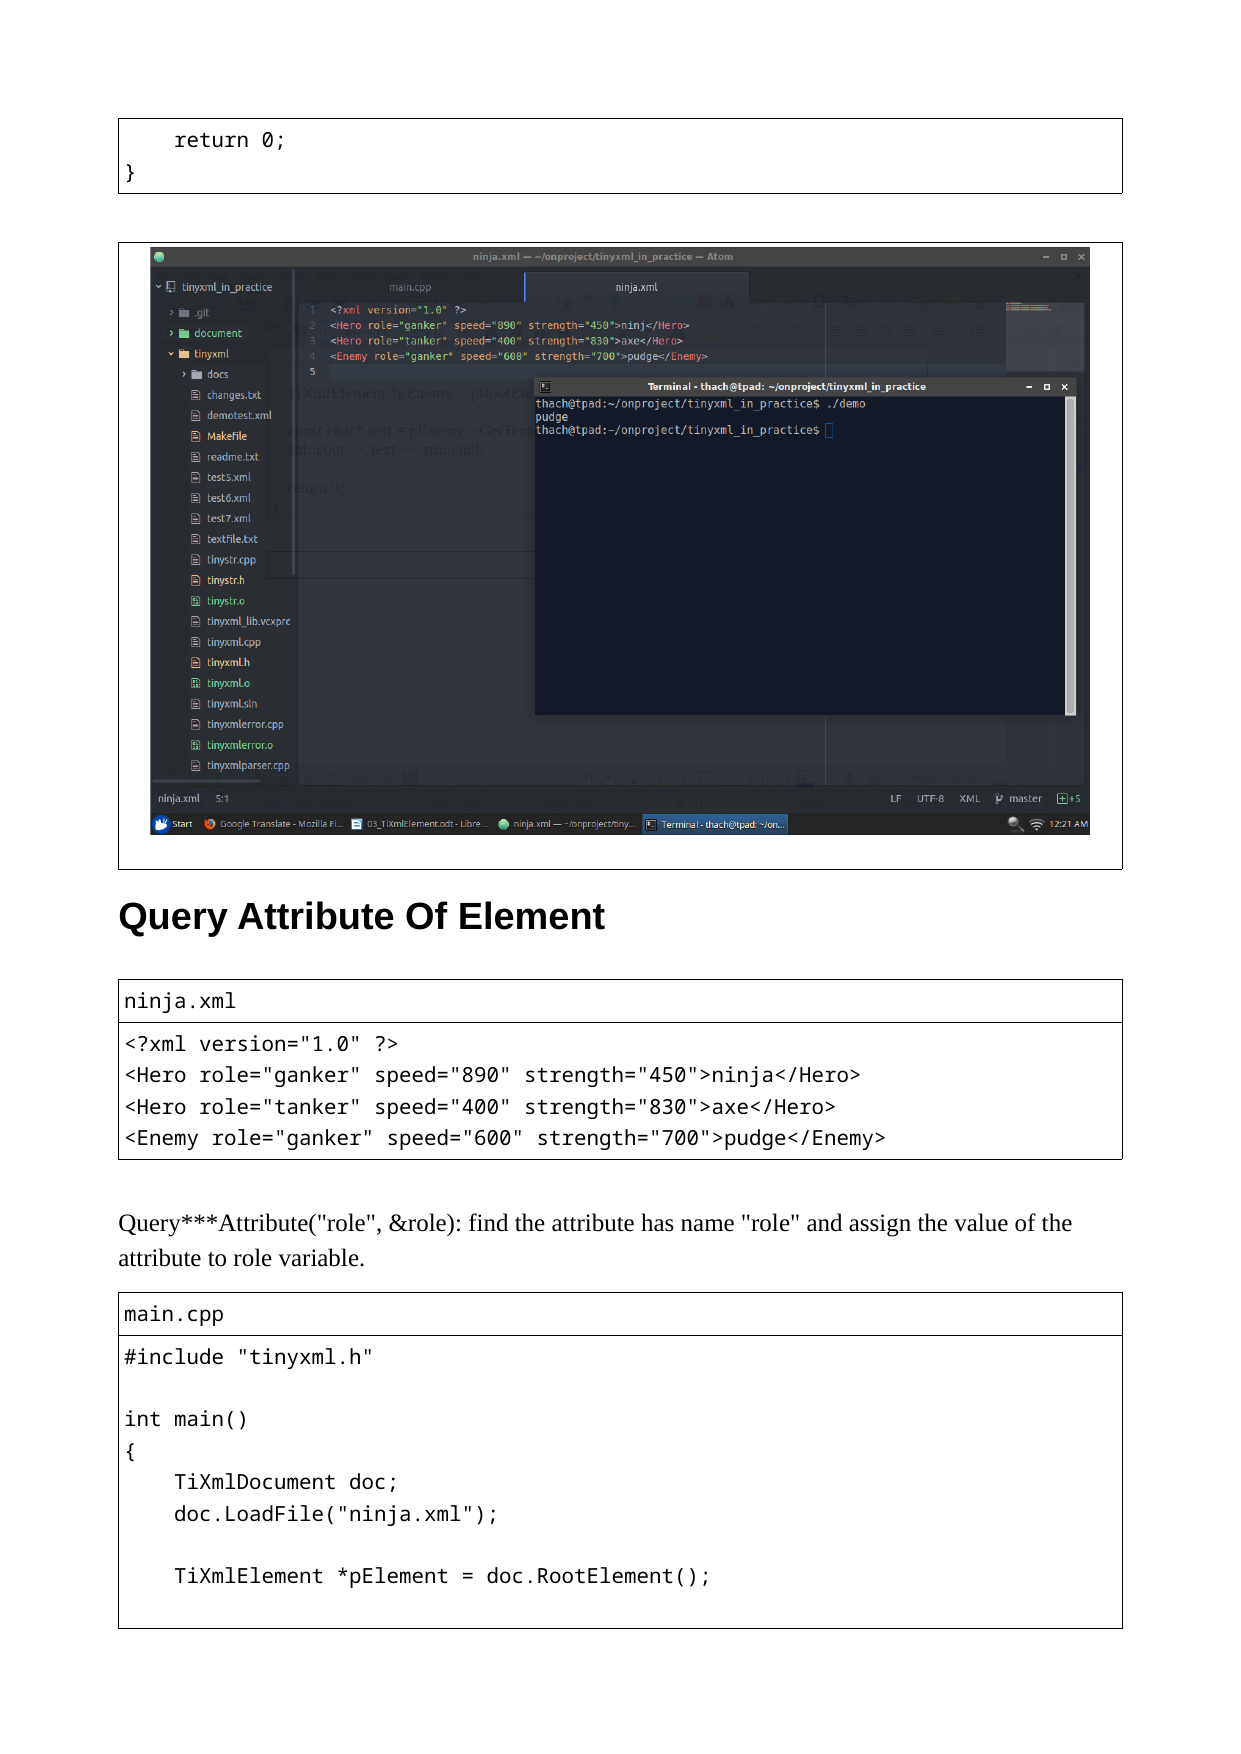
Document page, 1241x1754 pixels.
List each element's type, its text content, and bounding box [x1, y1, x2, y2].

table_header [119, 243, 1122, 869]
table_header ninja.xml [119, 980, 1122, 1022]
table_header main.cpp [119, 1293, 1122, 1334]
subtitle Query Attribute Of Element [118, 894, 1122, 938]
table_cell <?xml version="1.0" ?> <Hero role="ganker" speed="890" strength="450">ninja</Hero> <Hero role="tanker" speed="400" strength="830">axe</Hero> <Enemy role="ganker" speed="600" strength="700">pudge</Enemy> [119, 1023, 1122, 1159]
table_cell return 0; } [119, 119, 1122, 192]
table_cell #include "tinyxml.h" int main() { TiXmlDocument doc; doc.LoadFile("ninja.xml"); TiXmlElement *pElement = doc.RootElement(); [119, 1336, 1122, 1628]
picture [150, 247, 1090, 835]
text Query***Attribute("role", &role): find the attribute has name "role" and assign the value of the attribute to role variable. [118, 1208, 1122, 1271]
